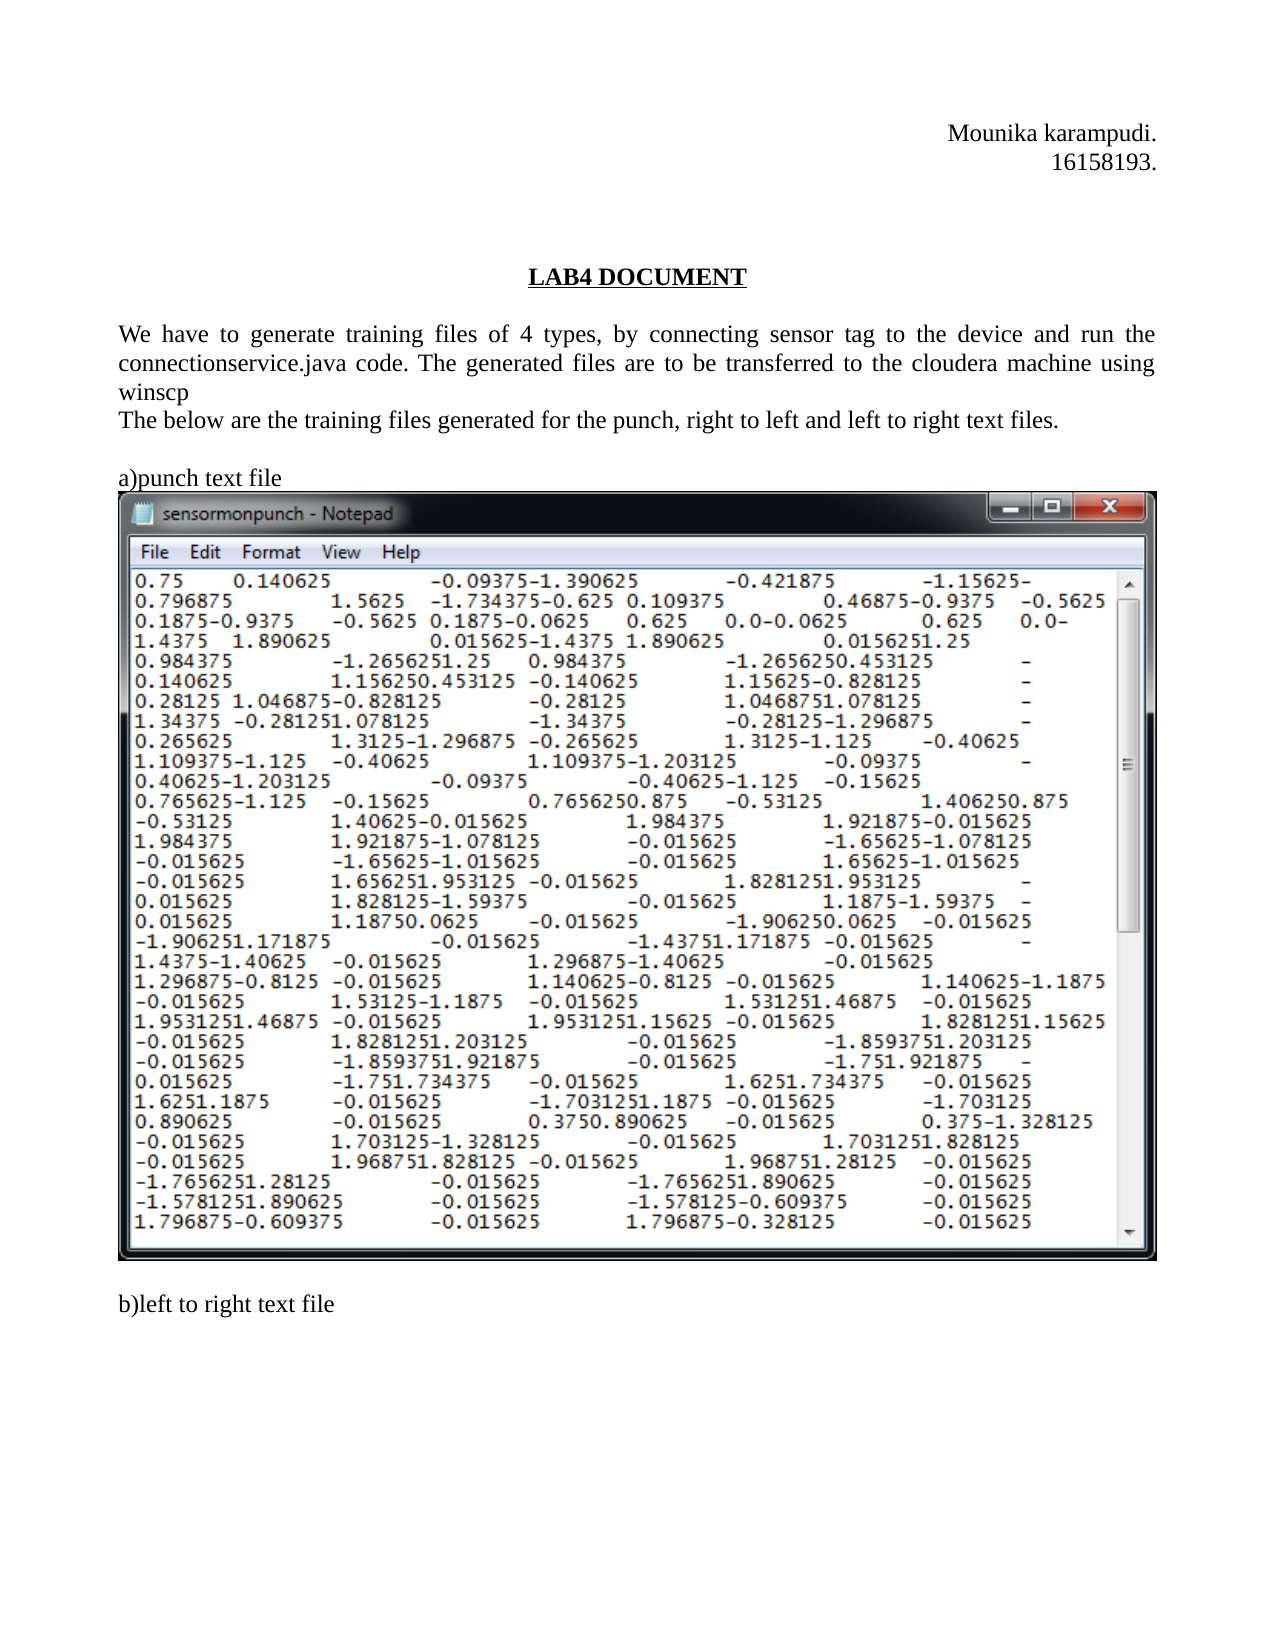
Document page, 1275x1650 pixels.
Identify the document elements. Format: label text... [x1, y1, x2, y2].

text LAB4 DOCUMENT [118, 262, 1157, 291]
picture [118, 491, 1157, 1261]
text Mounika karampudi. [118, 118, 1157, 147]
text a)punch text file [118, 463, 1157, 491]
text b)left to right text file [118, 1289, 1157, 1318]
text We have to generate training files of 4 types, by connecting sensor tag to the device and run the connectionservice.java code. The generated files are to be transferred to the cloudera machine using winscp [118, 319, 1157, 406]
text The below are the training files generated for the punch, right to left and left to right text files. [118, 406, 1157, 434]
text 16158193. [118, 147, 1157, 176]
